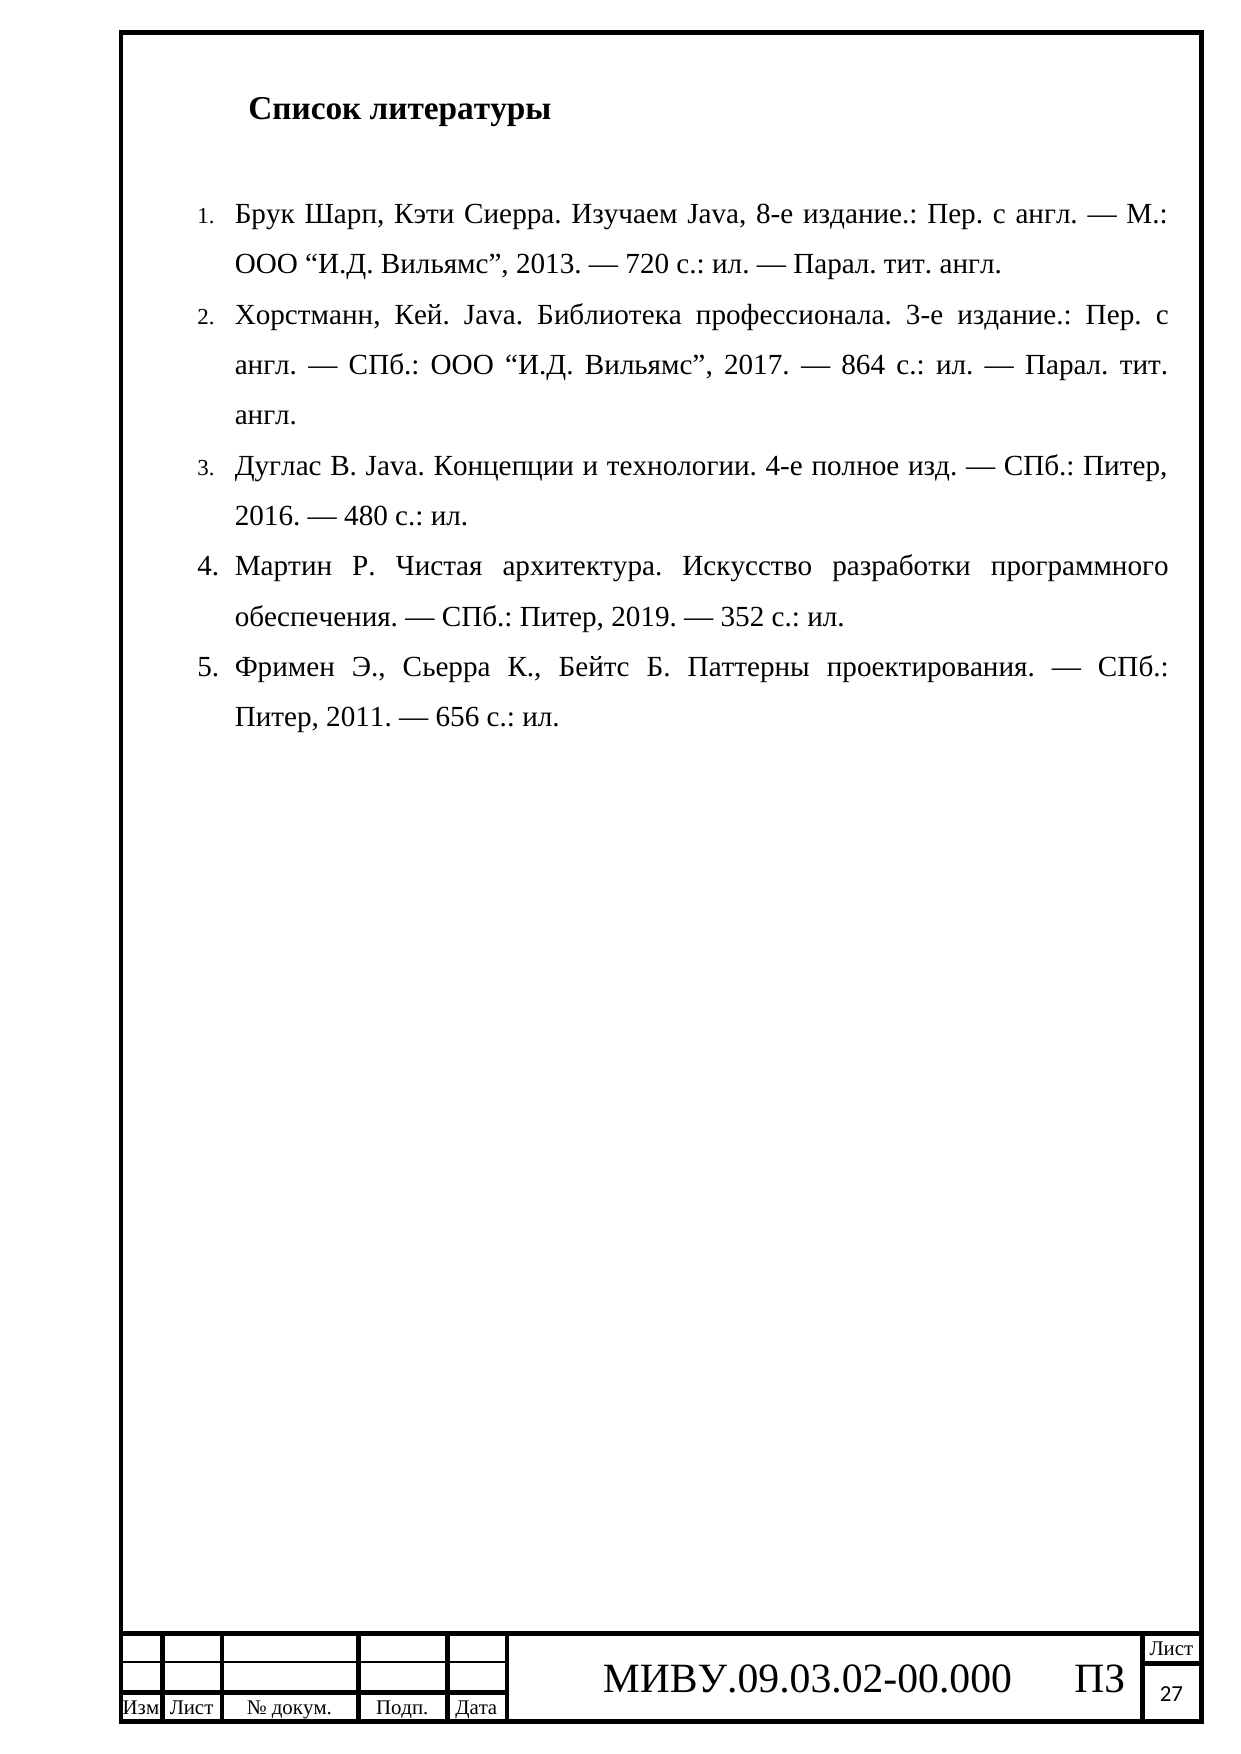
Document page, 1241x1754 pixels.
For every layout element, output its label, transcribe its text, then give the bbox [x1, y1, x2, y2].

list Мартин Р. Чистая архитектура. Искусство разработки программного обеспечения. — СПб.: Питер, 2019. — 352 с.: ил. [197, 548, 1169, 632]
subtitle Список литературы [189, 89, 1169, 127]
list Фримен Э., Сьерра К., Бейтс Б. Паттерны проектирования. — СПб.: Питер, 2011. — 656 с.: ил. [197, 649, 1169, 733]
list Брук Шарп, Кэти Сиерра. Изучаем Java, 8-е издание.: Пер. с англ. — М.: ООО “И.Д. Вильямс”, 2013. — 720 с.: ил. — Парал. тит. англ. [197, 196, 1169, 280]
list Дуглас В. Java. Концепции и технологии. 4-е полное изд. — СПб.: Питер, 2016. — 480 с.: ил. [197, 448, 1169, 532]
list Хорстманн, Кей. Java. Библиотека профессионала. 3-е издание.: Пер. с англ. — СПб.: ООО “И.Д. Вильямс”, 2017. — 864 с.: ил. — Парал. тит. англ. [197, 297, 1169, 431]
